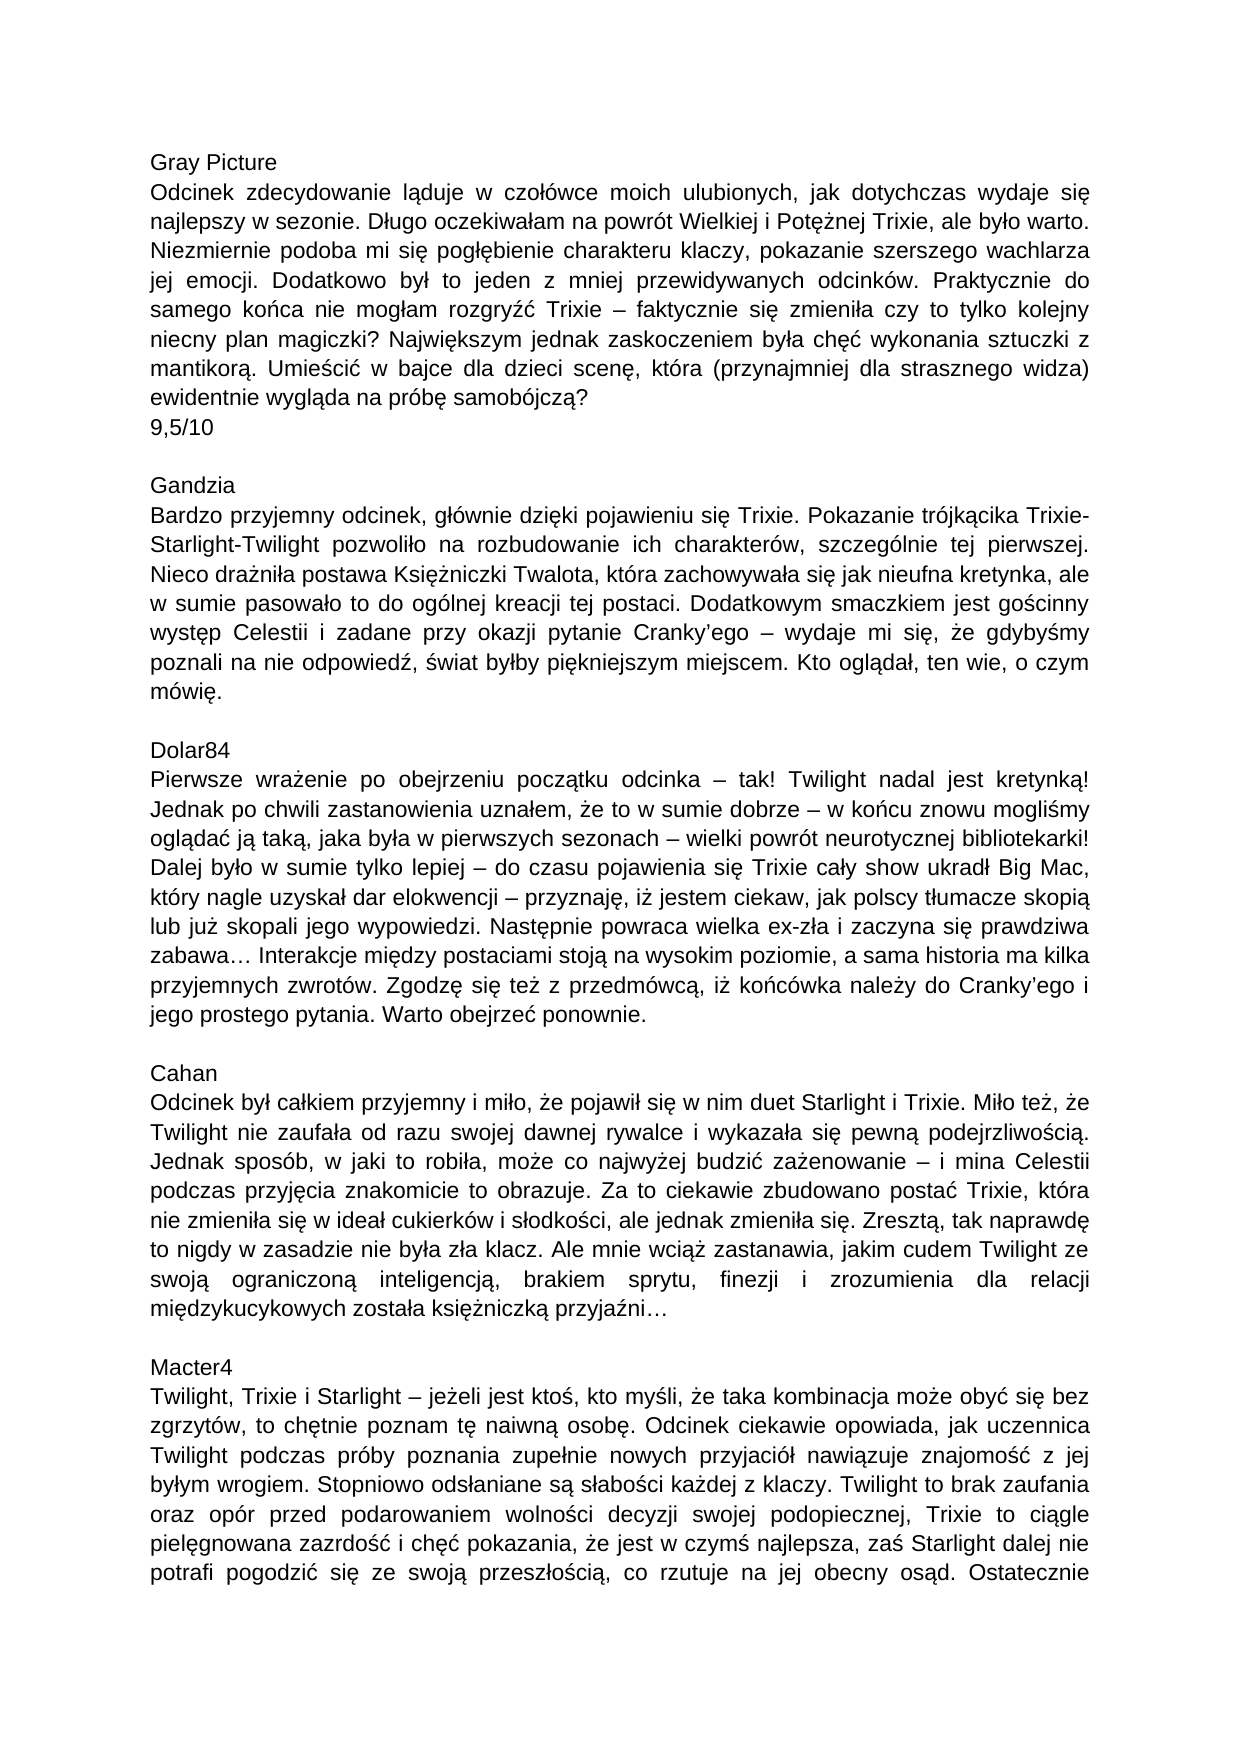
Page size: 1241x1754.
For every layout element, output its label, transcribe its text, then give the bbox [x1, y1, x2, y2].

text Macter4 [150, 1354, 1091, 1380]
text Twilight, Trixie i Starlight – jeżeli jest ktoś, kto myśli, że taka kombinacja może obyć się bez zgrzytów, to chętnie poznam tę naiwną osobę. Odcinek ciekawie opowiada, jak uczennica Twilight podczas próby poznania zupełnie nowych przyjaciół nawiązuje znajomość z jej byłym wrogiem. Stopniowo odsłaniane są słabości każdej z klaczy. Twilight to brak zaufania oraz opór przed podarowaniem wolności decyzji swojej podopiecznej, Trixie to ciągle pielęgnowana zazrdość i chęć pokazania, że jest w czymś najlepsza, zaś Starlight dalej nie potrafi pogodzić się ze swoją przeszłością, co rzutuje na jej obecny osąd. Ostatecznie [150, 1384, 1091, 1586]
text Bardzo przyjemny odcinek, głównie dzięki pojawieniu się Trixie. Pokazanie trójkącika Trixie-Starlight-Twilight pozwoliło na rozbudowanie ich charakterów, szczególnie tej pierwszej. Nieco drażniła postawa Księżniczki Twalota, która zachowywała się jak nieufna kretynka, ale w sumie pasowało to do ogólnej kreacji tej postaci. Dodatkowym smaczkiem jest gościnny występ Celestii i zadane przy okazji pytanie Cranky’ego – wydaje mi się, że gdybyśmy poznali na nie odpowiedź, świat byłby piękniejszym miejscem. Kto oglądał, ten wie, o czym mówię. [150, 502, 1091, 704]
text Pierwsze wrażenie po obejrzeniu początku odcinka – tak! Twilight nadal jest kretynką! Jednak po chwili zastanowienia uznałem, że to w sumie dobrze – w końcu znowu mogliśmy oglądać ją taką, jaka była w pierwszych sezonach – wielki powrót neurotycznej bibliotekarki! Dalej było w sumie tylko lepiej – do czasu pojawienia się Trixie cały show ukradł Big Mac, który nagle uzyskał dar elokwencji – przyznaję, iż jestem ciekaw, jak polscy tłumacze skopią lub już skopali jego wypowiedzi. Następnie powraca wielka ex-zła i zaczyna się prawdziwa zabawa… Interakcje między postaciami stoją na wysokim poziomie, a sama historia ma kilka przyjemnych zwrotów. Zgodzę się też z przedmówcą, iż końcówka należy do Cranky’ego i jego prostego pytania. Warto obejrzeć ponownie. [150, 767, 1091, 1027]
text Odcinek był całkiem przyjemny i miło, że pojawił się w nim duet Starlight i Trixie. Miło też, że Twilight nie zaufała od razu swojej dawnej rywalce i wykazała się pewną podejrzliwością. Jednak sposób, w jaki to robiła, może co najwyżej budzić zażenowanie – i mina Celestii podczas przyjęcia znakomicie to obrazuje. Za to ciekawie zbudowano postać Trixie, która nie zmieniła się w ideał cukierków i słodkości, ale jednak zmieniła się. Zresztą, tak naprawdę to nigdy w zasadzie nie była zła klacz. Ale mnie wciąż zastanawia, jakim cudem Twilight ze swoją ograniczoną inteligencją, brakiem sprytu, finezji i zrozumienia dla relacji międzykucykowych została księżniczką przyjaźni… [150, 1090, 1091, 1321]
text Dolar84 [150, 737, 1091, 763]
text Cahan [150, 1061, 1091, 1086]
text 9,5/10 [150, 414, 1091, 440]
text Odcinek zdecydowanie ląduje w czołówce moich ulubionych, jak dotychczas wydaje się najlepszy w sezonie. Długo oczekiwałam na powrót Wielkiej i Potężnej Trixie, ale było warto. Niezmiernie podoba mi się pogłębienie charakteru klaczy, pokazanie szerszego wachlarza jej emocji. Dodatkowo był to jeden z mniej przewidywanych odcinków. Praktycznie do samego końca nie mogłam rozgryźć Trixie – faktycznie się zmieniła czy to tylko kolejny niecny plan magiczki? Największym jednak zaskoczeniem była chęć wykonania sztuczki z mantikorą. Umieścić w bajce dla dzieci scenę, która (przynajmniej dla strasznego widza) ewidentnie wygląda na próbę samobójczą? [150, 179, 1091, 411]
text Gandzia [150, 473, 1091, 499]
text Gray Picture [150, 150, 1091, 176]
